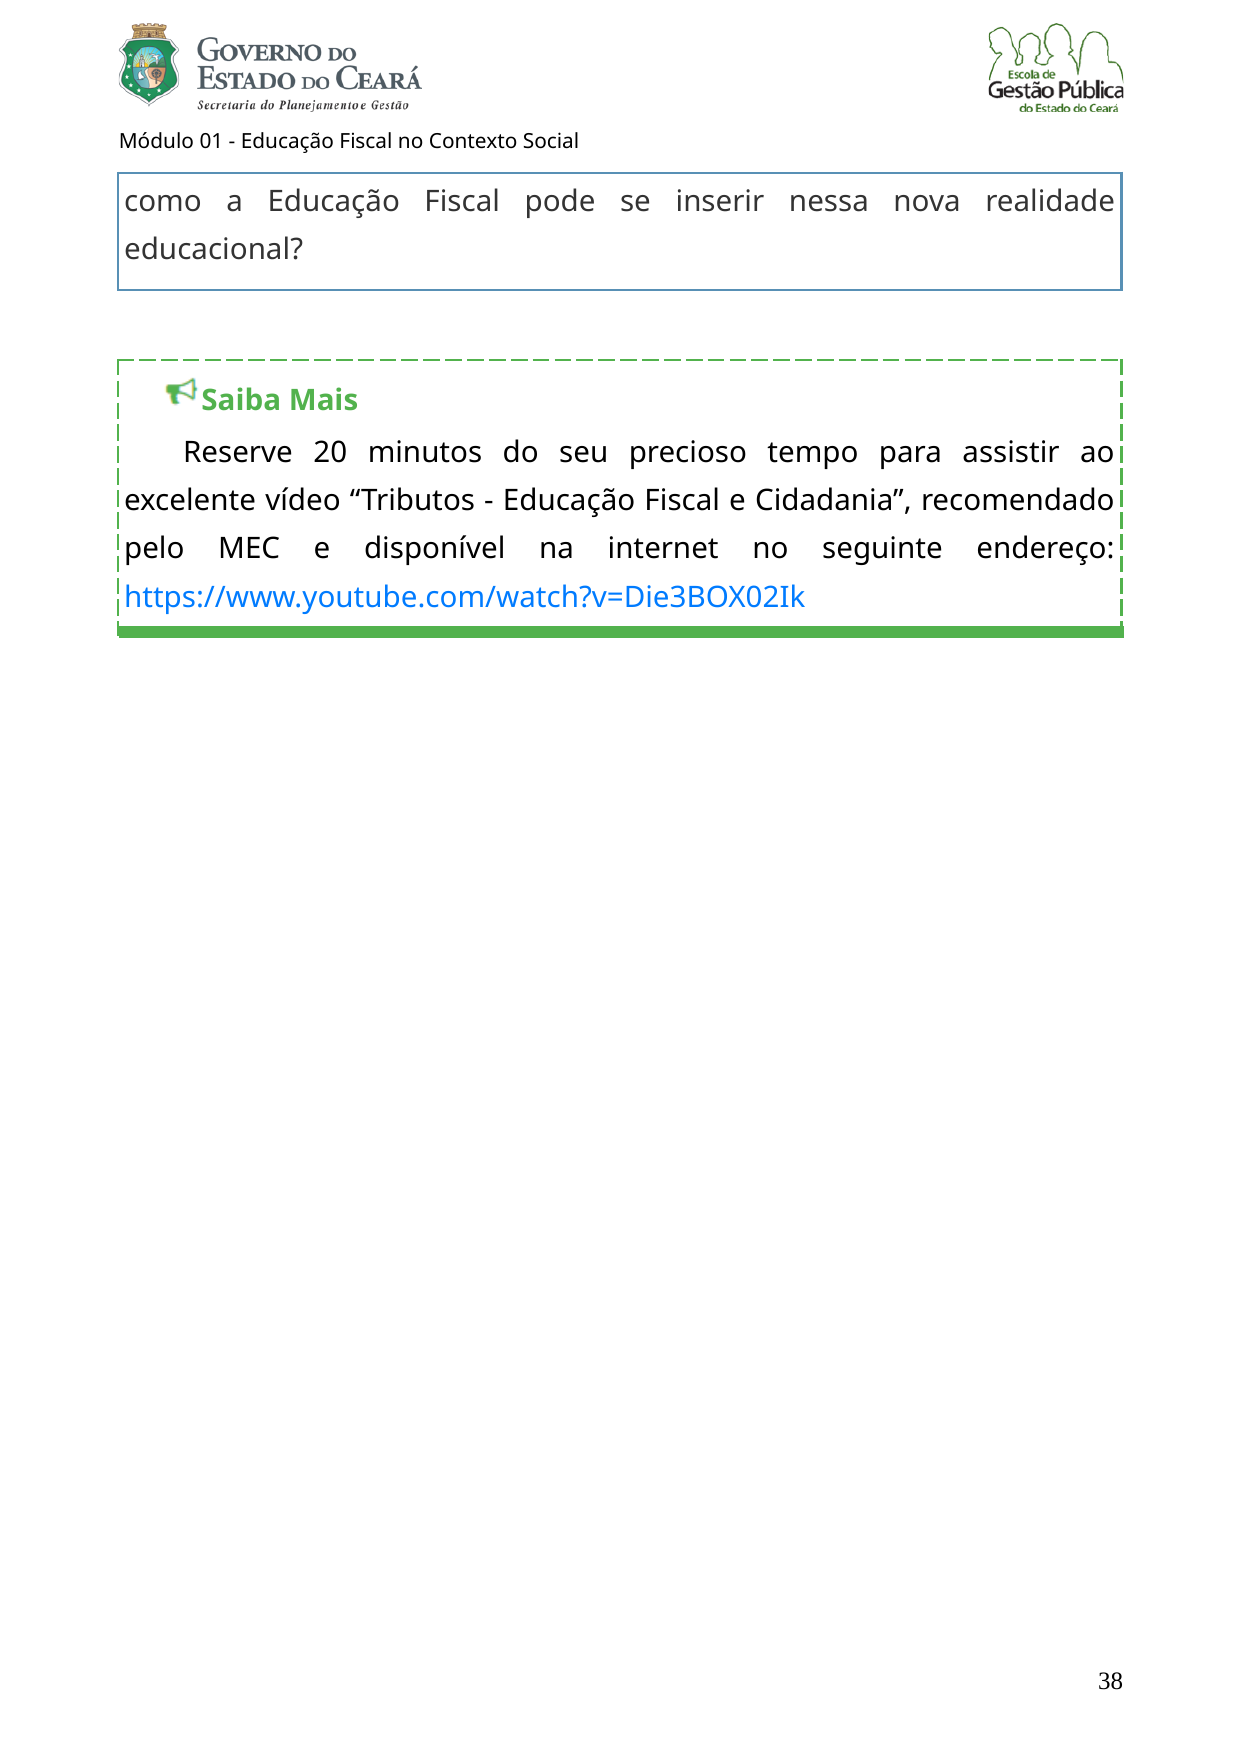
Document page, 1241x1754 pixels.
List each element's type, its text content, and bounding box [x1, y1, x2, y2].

table_header como a Educação Fiscal pode se inserir nessa nova realidade educacional? [119, 174, 1120, 288]
picture [118, 23, 1124, 112]
table_header Saiba Mais Reserve 20 minutos do seu precioso tempo para assistir ao excelente vídeo “Tributos - Educação Fiscal e Cidadania”, recomendado pelo MEC e disponível na internet no seguinte endereço: https://www.youtube.com/watch?v=Die3BOX02Ik [118, 359, 1121, 626]
picture [160, 372, 202, 412]
